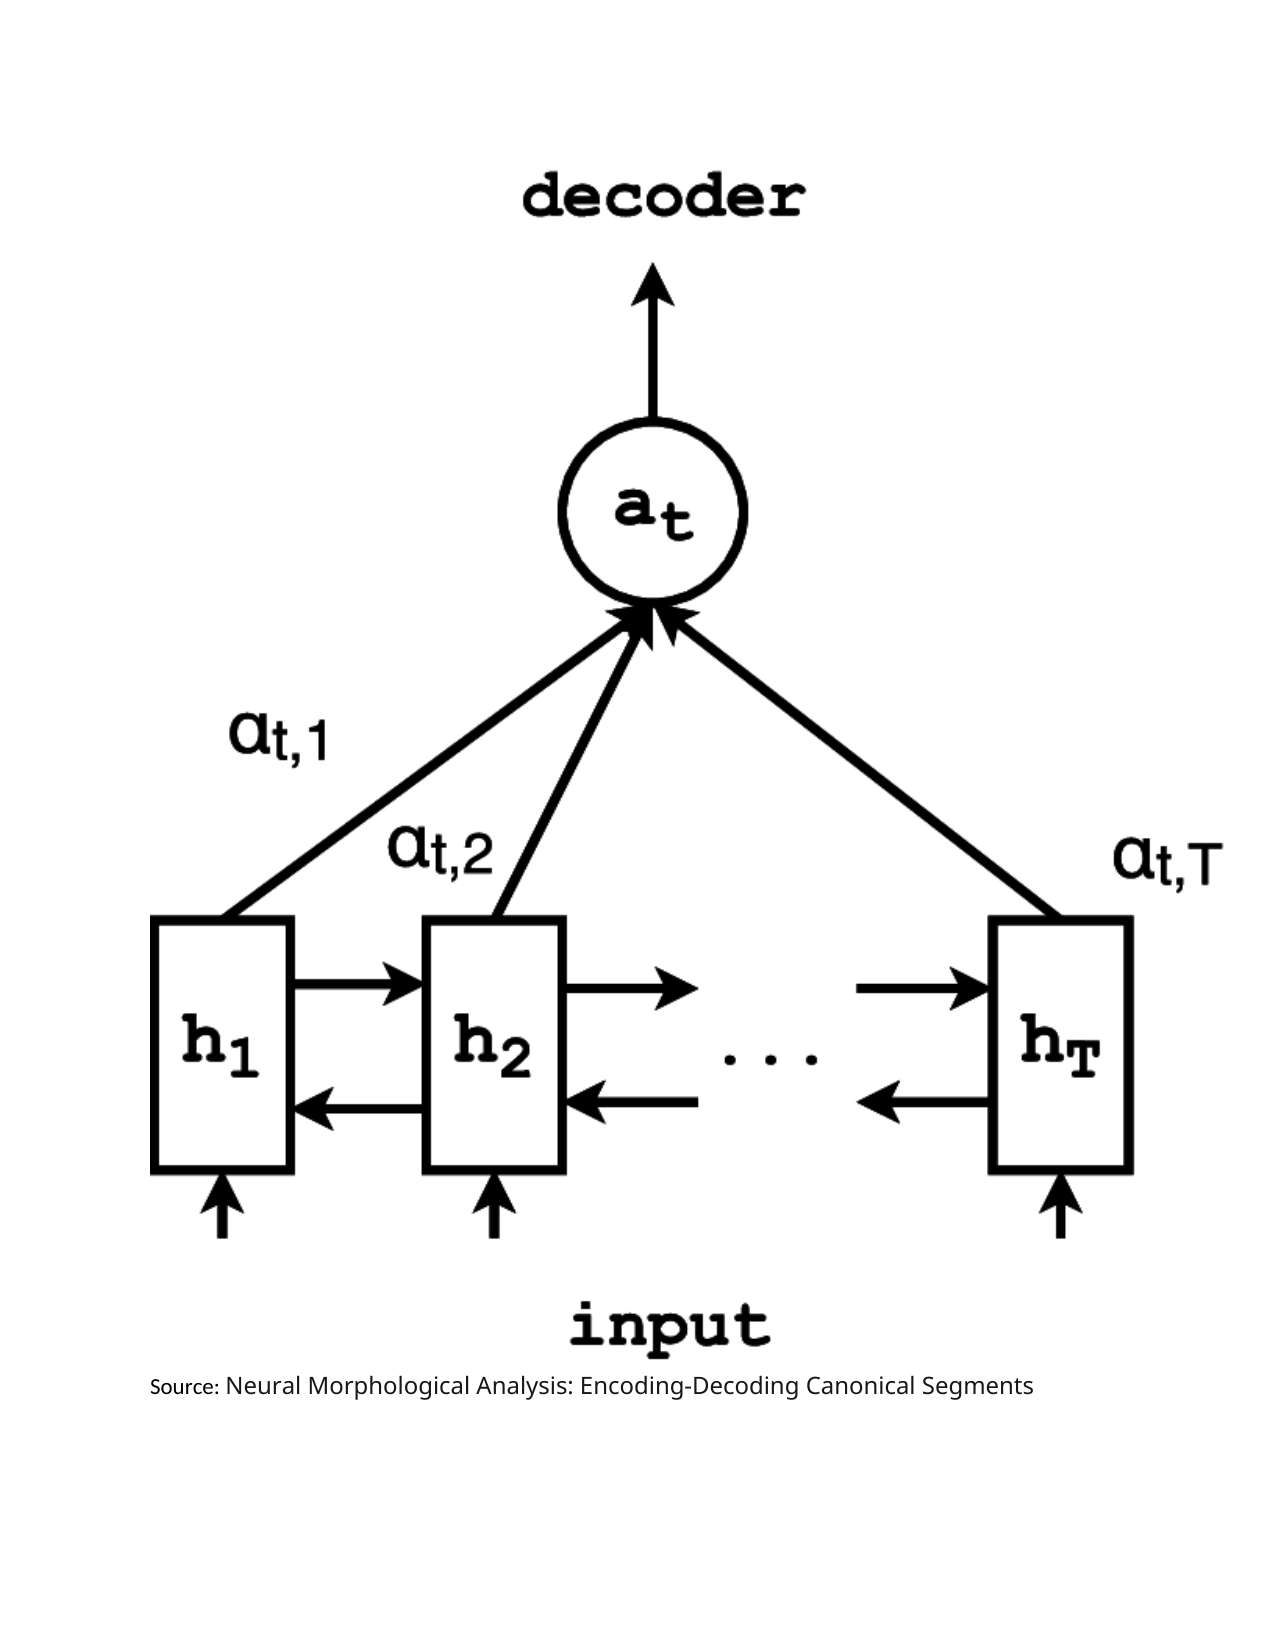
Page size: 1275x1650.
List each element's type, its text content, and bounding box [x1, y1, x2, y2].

text Source: Neural Morphological Analysis: Encoding-Decoding Canonical Segments [150, 1364, 1125, 1401]
